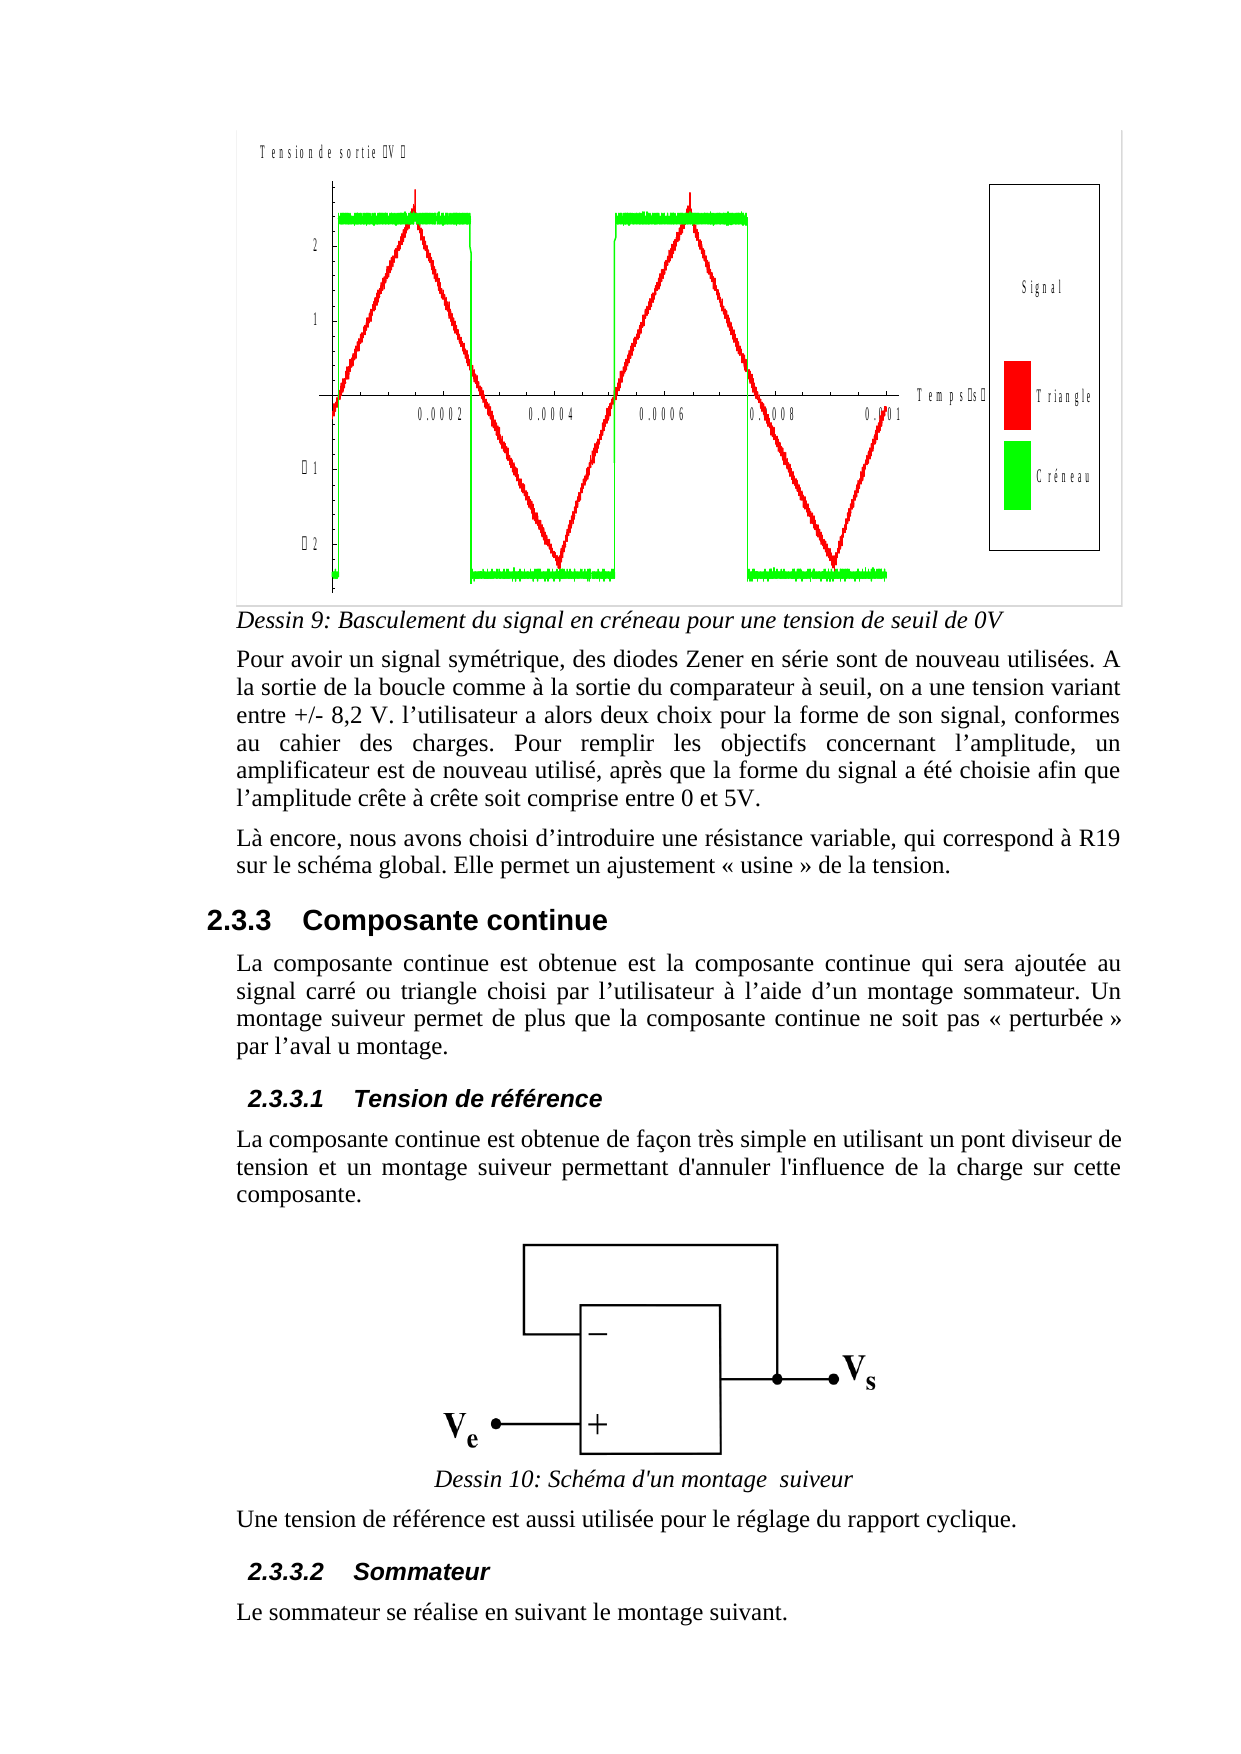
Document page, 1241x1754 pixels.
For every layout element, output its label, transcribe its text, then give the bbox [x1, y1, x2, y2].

text La composante continue est obtenue est la composante continue qui sera ajoutée au signal carré ou triangle choisi par l’utilisateur à l’aide d’un montage sommateur. Un montage suiveur permet de plus que la composante continue ne soit pas « perturbée » par l’aval u montage. [236, 949, 1122, 1060]
text Dessin 9: Basculement du signal en créneau pour une tension de seuil de 0V [236, 607, 1122, 634]
text Pour avoir un signal symétrique, des diodes Zener en série sont de nouveau utilisées. A la sortie de la boucle comme à la sortie du comparateur à seuil, on a une tension variant entre +/- 8,2 V. l’utilisateur a alors deux choix pour la forme de son signal, conformes au cahier des charges. Pour remplir les objectifs concernant l’amplitude, un amplificateur est de nouveau utilisé, après que la forme du signal a été choisie afin que l’amplitude crête à crête soit comprise entre 0 et 5V. [236, 646, 1122, 812]
text Dessin 10: Schéma d'un montage suiveur [434, 1466, 924, 1493]
subtitle Tension de référence [130, 1085, 1122, 1113]
picture [434, 1232, 925, 1466]
text Le sommateur se réalise en suivant le montage suivant. [236, 1598, 1122, 1626]
text Là encore, nous avons choisi d’introduire une résistance variable, qui correspond à R19 sur le schéma global. Elle permet un ajustement « usine » de la tension. [236, 824, 1122, 879]
text Une tension de référence est aussi utilisée pour le réglage du rapport cyclique. [236, 1505, 1122, 1533]
subtitle Sommateur [130, 1558, 1122, 1586]
text La composante continue est obtenue de façon très simple en utilisant un pont diviseur de tension et un montage suiveur permettant d'annuler l'influence de la charge sur cette composante. [236, 1125, 1122, 1208]
subtitle Composante continue [118, 904, 1122, 937]
